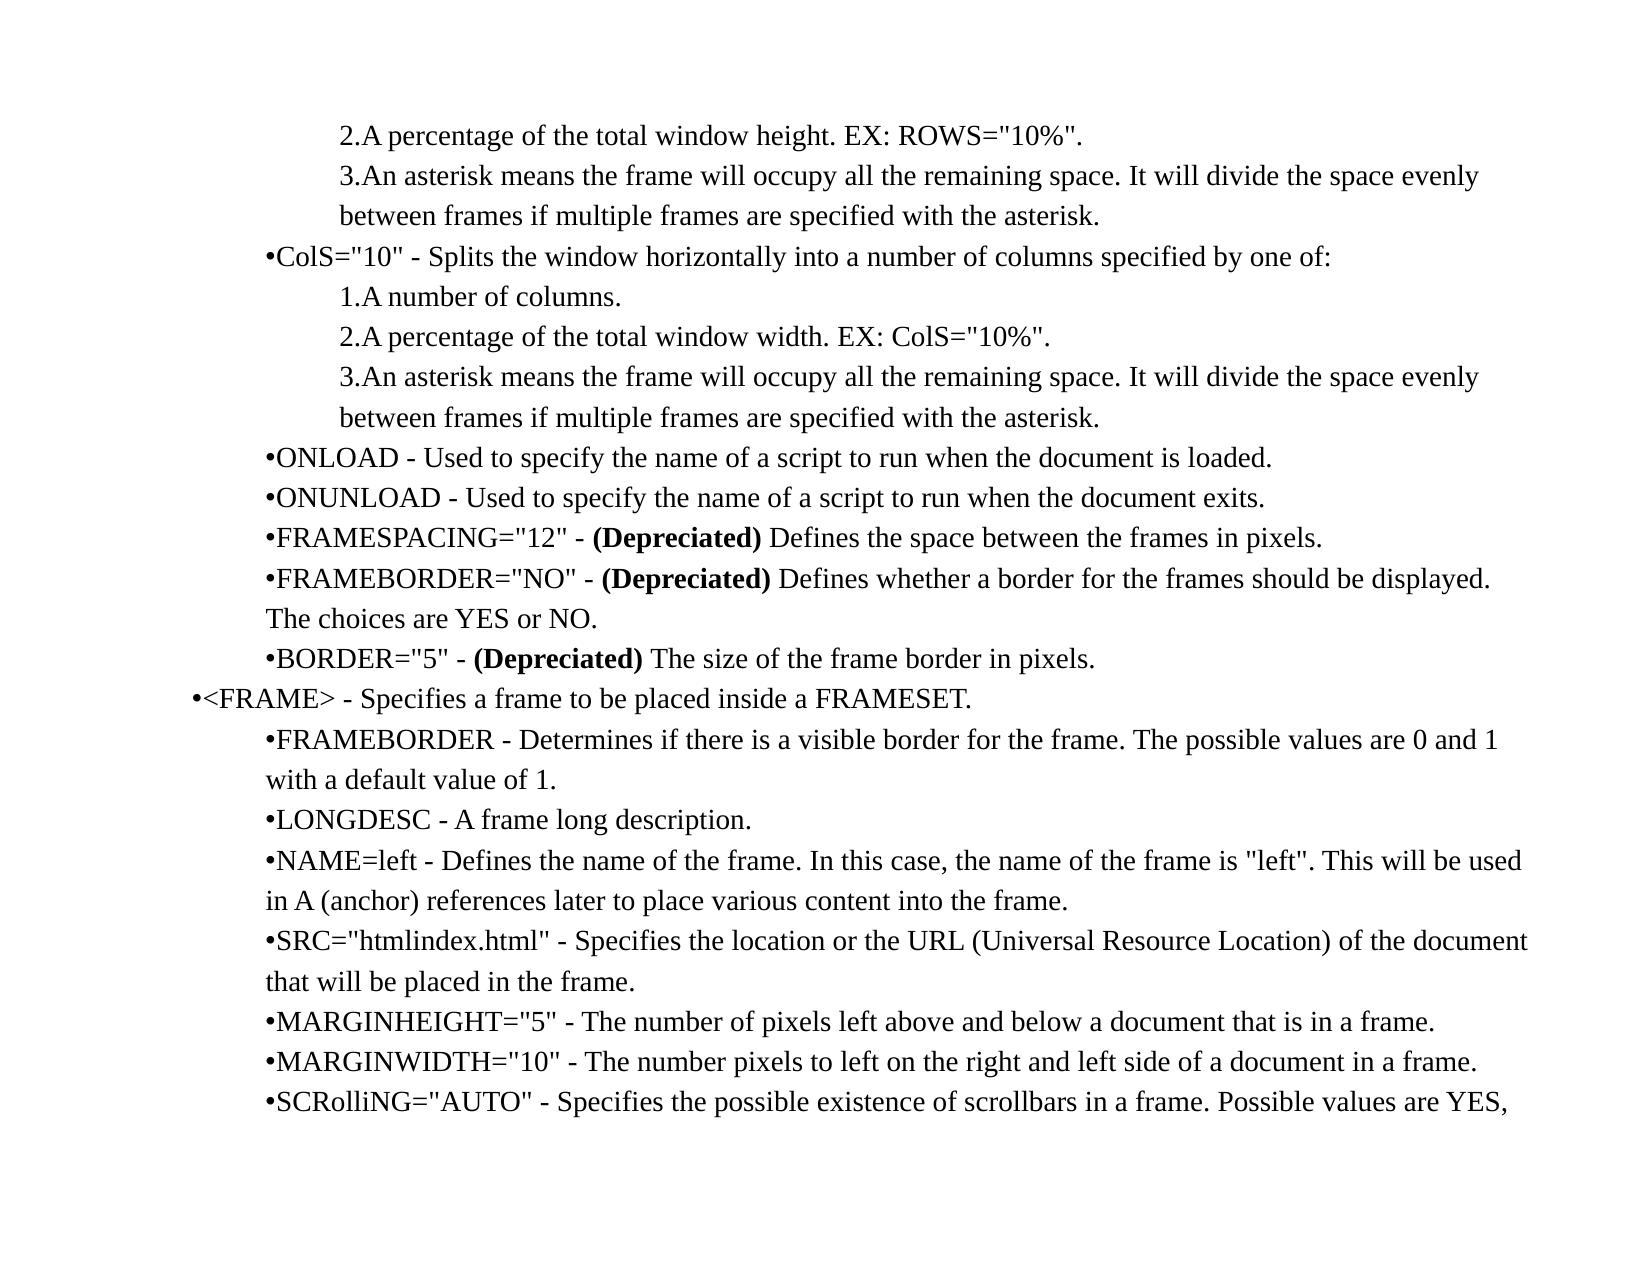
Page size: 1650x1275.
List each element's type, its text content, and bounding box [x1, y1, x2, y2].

list MARGINHEIGHT="5" - The number of pixels left above and below a document that is in a frame. [118, 1004, 1532, 1037]
list An asterisk means the frame will occupy all the remaining space. It will divide the space evenly between frames if multiple frames are specified with the asterisk. [118, 158, 1532, 232]
list A percentage of the total window width. EX: ColS="10%". [118, 319, 1532, 353]
list SCRolliNG="AUTO" - Specifies the possible existence of scrollbars in a frame. Possible values are YES, [118, 1084, 1532, 1118]
list FRAMEBORDER - Determines if there is a visible border for the frame. The possible values are 0 and 1 with a default value of 1. [118, 722, 1532, 796]
list MARGINWIDTH="10" - The number pixels to left on the right and left side of a document in a frame. [118, 1044, 1532, 1078]
list ONUNLOAD - Used to specify the name of a script to run when the document exits. [118, 480, 1532, 514]
list SRC="htmlindex.html" - Specifies the location or the URL (Universal Resource Location) of the document that will be placed in the frame. [118, 923, 1532, 997]
list FRAMESPACING="12" - (Depreciated) Defines the space between the frames in pixels. [118, 521, 1532, 554]
list ColS="10" - Splits the window horizontally into a number of columns specified by one of: [118, 239, 1532, 272]
list LONGDESC - A frame long description. [118, 802, 1532, 836]
list A number of columns. [118, 279, 1532, 313]
list A percentage of the total window height. EX: ROWS="10%". [118, 118, 1532, 152]
list <FRAME> - Specifies a frame to be placed inside a FRAMESET. [118, 682, 1532, 715]
list An asterisk means the frame will occupy all the remaining space. It will divide the space evenly between frames if multiple frames are specified with the asterisk. [118, 359, 1532, 433]
list BORDER="5" - (Depreciated) The size of the frame border in pixels. [118, 641, 1532, 675]
list ONLOAD - Used to specify the name of a script to run when the document is loaded. [118, 440, 1532, 473]
list NAME=left - Defines the name of the frame. In this case, the name of the frame is "left". This will be used in A (anchor) references later to place various content into the frame. [118, 843, 1532, 917]
list FRAMEBORDER="NO" - (Depreciated) Defines whether a border for the frames should be displayed. The choices are YES or NO. [118, 561, 1532, 635]
